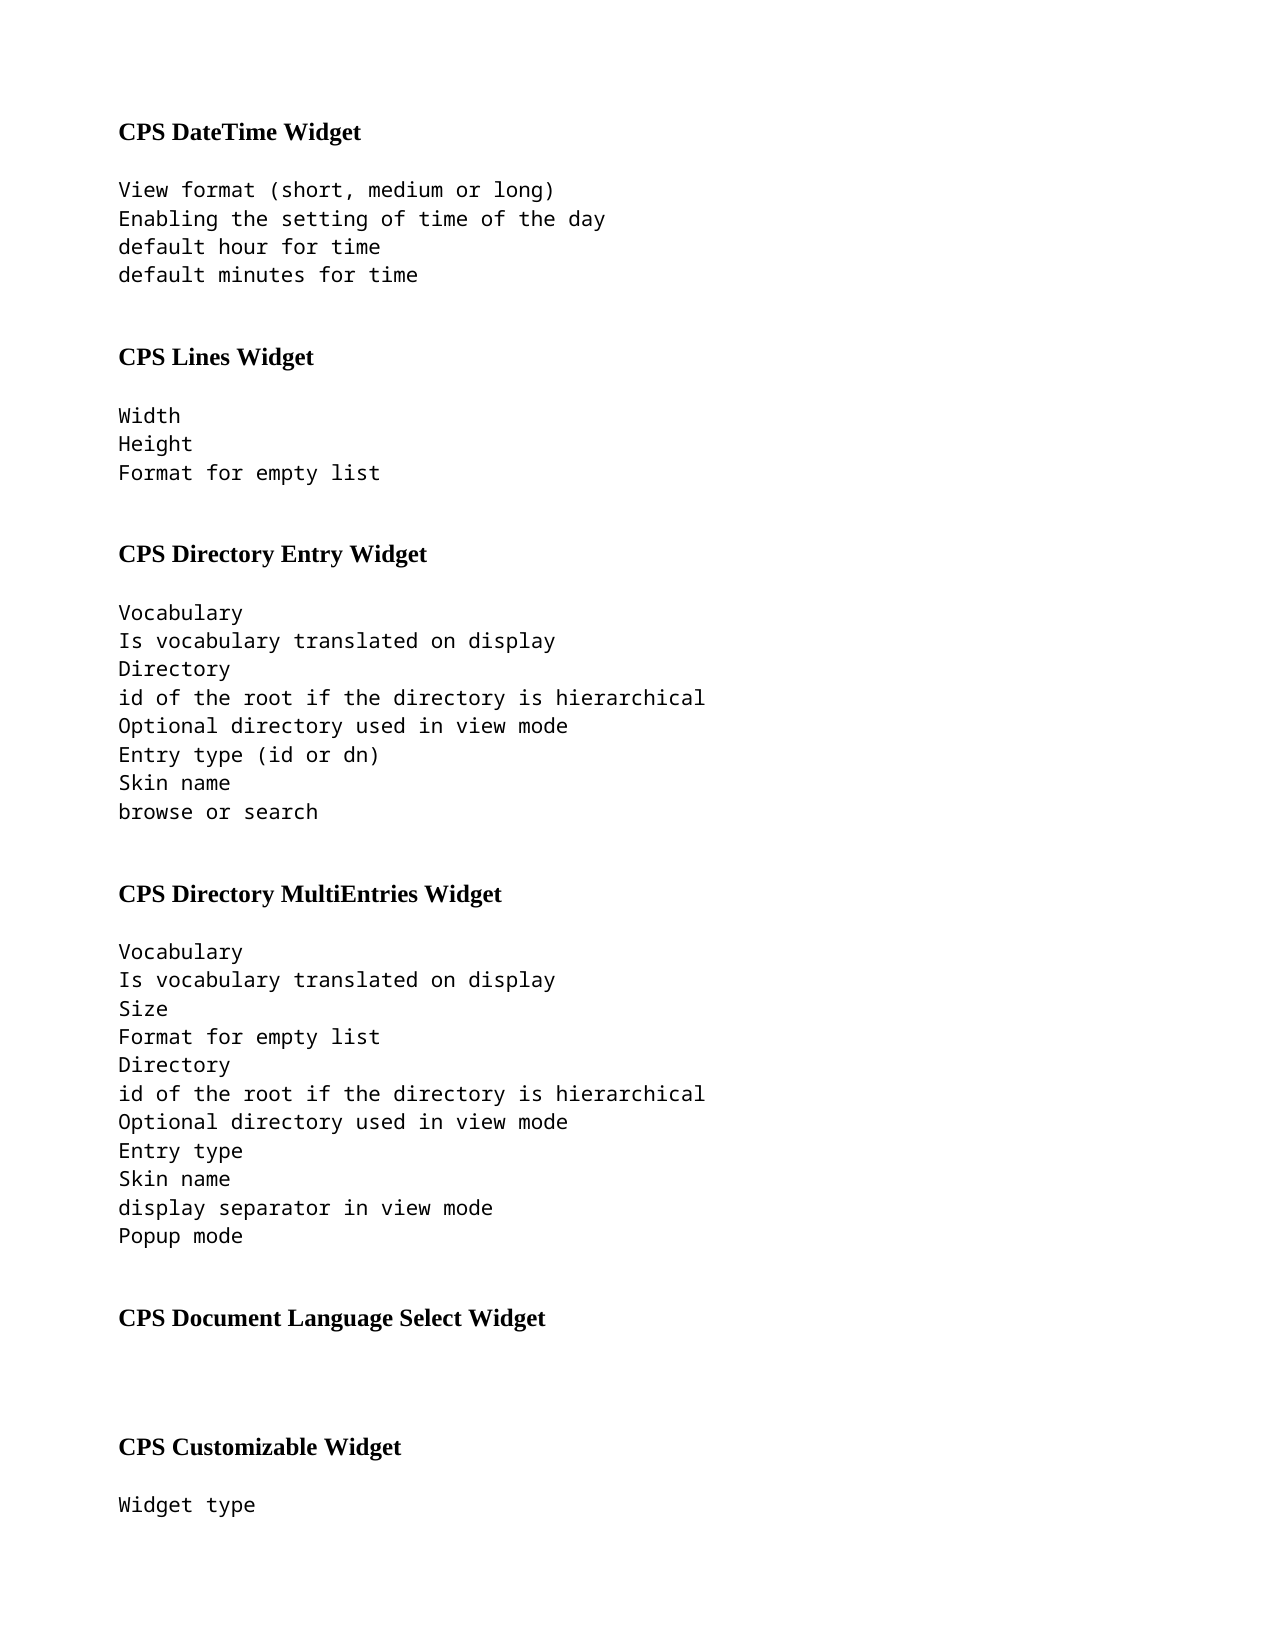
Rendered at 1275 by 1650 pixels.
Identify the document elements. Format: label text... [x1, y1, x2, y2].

text default hour for time [118, 232, 1157, 261]
subtitle CPS DateTime Widget [118, 118, 1157, 146]
text View format (short, medium or long) [118, 175, 1157, 204]
text Enabling the setting of time of the day [118, 204, 1157, 232]
text Optional directory used in view mode [118, 711, 1157, 740]
text Is vocabulary translated on display [118, 965, 1157, 994]
text Is vocabulary translated on display [118, 626, 1157, 654]
subtitle CPS Lines Widget [118, 343, 1157, 371]
text id of the root if the directory is hierarchical [118, 1079, 1157, 1107]
text display separator in view mode [118, 1193, 1157, 1221]
text id of the root if the directory is hierarchical [118, 683, 1157, 711]
text browse or search [118, 797, 1157, 825]
text Popup mode [118, 1221, 1157, 1250]
subtitle CPS Document Language Select Widget [118, 1304, 1157, 1332]
text Vocabulary [118, 598, 1157, 626]
subtitle CPS Customizable Widget [118, 1433, 1157, 1461]
text Directory [118, 654, 1157, 683]
text default minutes for time [118, 261, 1157, 289]
text Entry type (id or dn) [118, 740, 1157, 768]
text Width [118, 401, 1157, 429]
text Size [118, 994, 1157, 1022]
text Optional directory used in view mode [118, 1107, 1157, 1136]
text Skin name [118, 768, 1157, 797]
subtitle CPS Directory Entry Widget [118, 541, 1157, 568]
text Widget type [118, 1490, 1157, 1518]
text Format for empty list [118, 458, 1157, 486]
text Directory [118, 1051, 1157, 1079]
text Vocabulary [118, 937, 1157, 965]
text Entry type [118, 1136, 1157, 1164]
text Height [118, 429, 1157, 458]
subtitle CPS Directory MultiEntries Widget [118, 880, 1157, 907]
text Skin name [118, 1164, 1157, 1193]
text Format for empty list [118, 1022, 1157, 1051]
